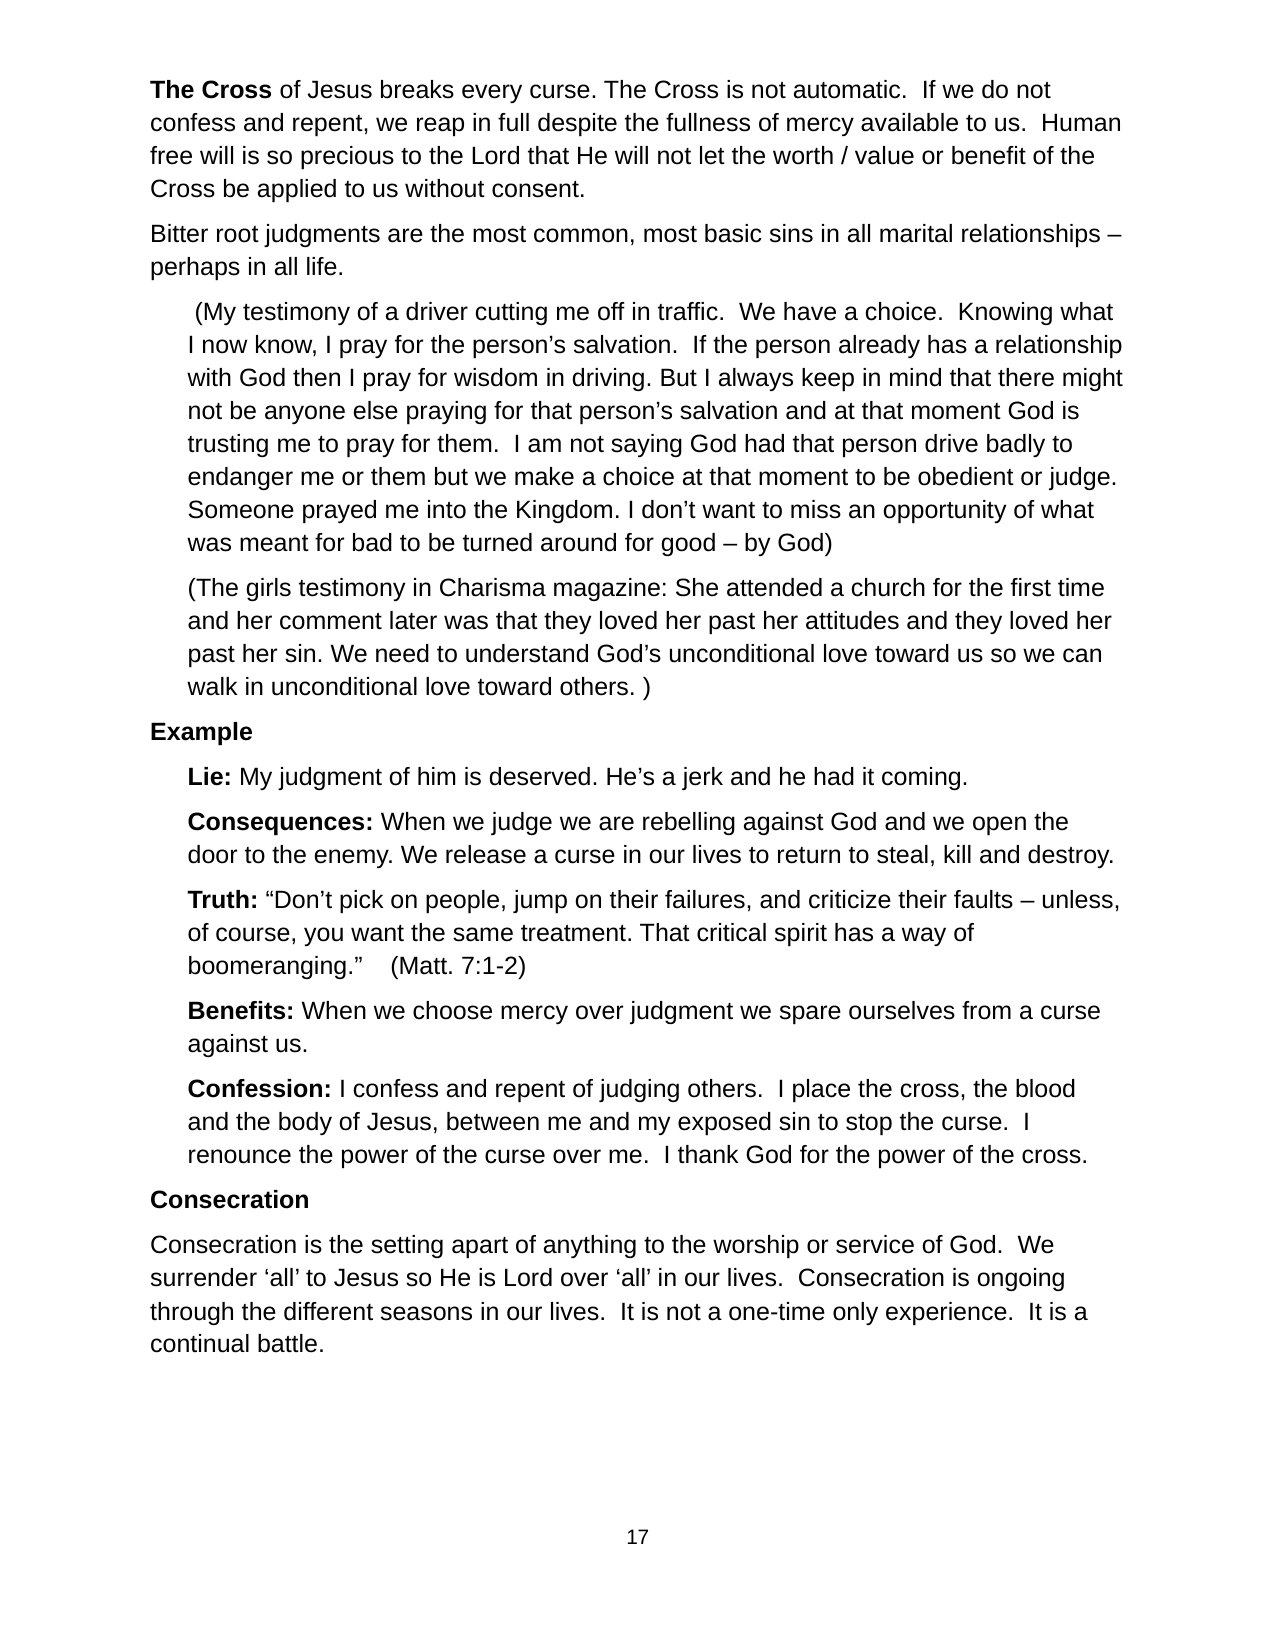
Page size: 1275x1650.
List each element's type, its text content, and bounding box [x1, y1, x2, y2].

text Lie: My judgment of him is deserved. He’s a jerk and he had it coming. [187, 762, 1125, 791]
text Confession: I confess and repent of judging others. I place the cross, the blood and the body of Jesus, between me and my exposed sin to stop the curse. I renounce the power of the curse over me. I thank God for the power of the cross. [187, 1074, 1125, 1169]
subtitle Bitter root judgments are the most common, most basic sins in all marital relationships – perhaps in all life. [150, 219, 1125, 281]
text (The girls testimony in Charisma magazine: She attended a church for the first time and her comment later was that they loved her past her attitudes and they loved her past her sin. We need to understand God’s unconditional love toward us so we can walk in unconditional love toward others. ) [187, 573, 1125, 701]
subtitle The Cross of Jesus breaks every curse. The Cross is not automatic. If we do not confess and repent, we reap in full despite the fullness of mercy available to us. Human free will is so precious to the Lord that He will not let the worth / value or benefit of the Cross be applied to us without consent. [150, 75, 1125, 203]
text Truth: “Don’t pick on people, jump on their failures, and criticize their faults – unless, of course, you want the same treatment. That critical spirit has a way of boomeranging.” (Matt. 7:1-2) [187, 885, 1125, 980]
text (My testimony of a driver cutting me off in traffic. We have a choice. Knowing what I now know, I pray for the person’s salvation. If the person already has a relationship with God then I pray for wisdom in driving. But I always keep in mind that there might not be anyone else praying for that person’s salvation and at that moment God is trusting me to pray for them. I am not saying God had that person drive badly to endanger me or them but we make a choice at that moment to be obedient or judge. Someone prayed me into the Kingdom. I don’t want to miss an opportunity of what was meant for bad to be turned around for good – by God) [187, 297, 1125, 557]
subtitle Example [150, 717, 1125, 746]
text Consequences: When we judge we are rebelling against God and we open the door to the enemy. We release a curse in our lives to return to steal, kill and destroy. [187, 807, 1125, 869]
text Benefits: When we choose mercy over judgment we spare ourselves from a curse against us. [187, 996, 1125, 1058]
text Consecration is the setting apart of anything to the worship or service of God. We surrender ‘all’ to Jesus so He is Lord over ‘all’ in our lives. Consecration is ongoing through the different seasons in our lives. It is not a one-time only experience. It is a continual battle. [150, 1230, 1125, 1358]
text Consecration [150, 1185, 1125, 1214]
